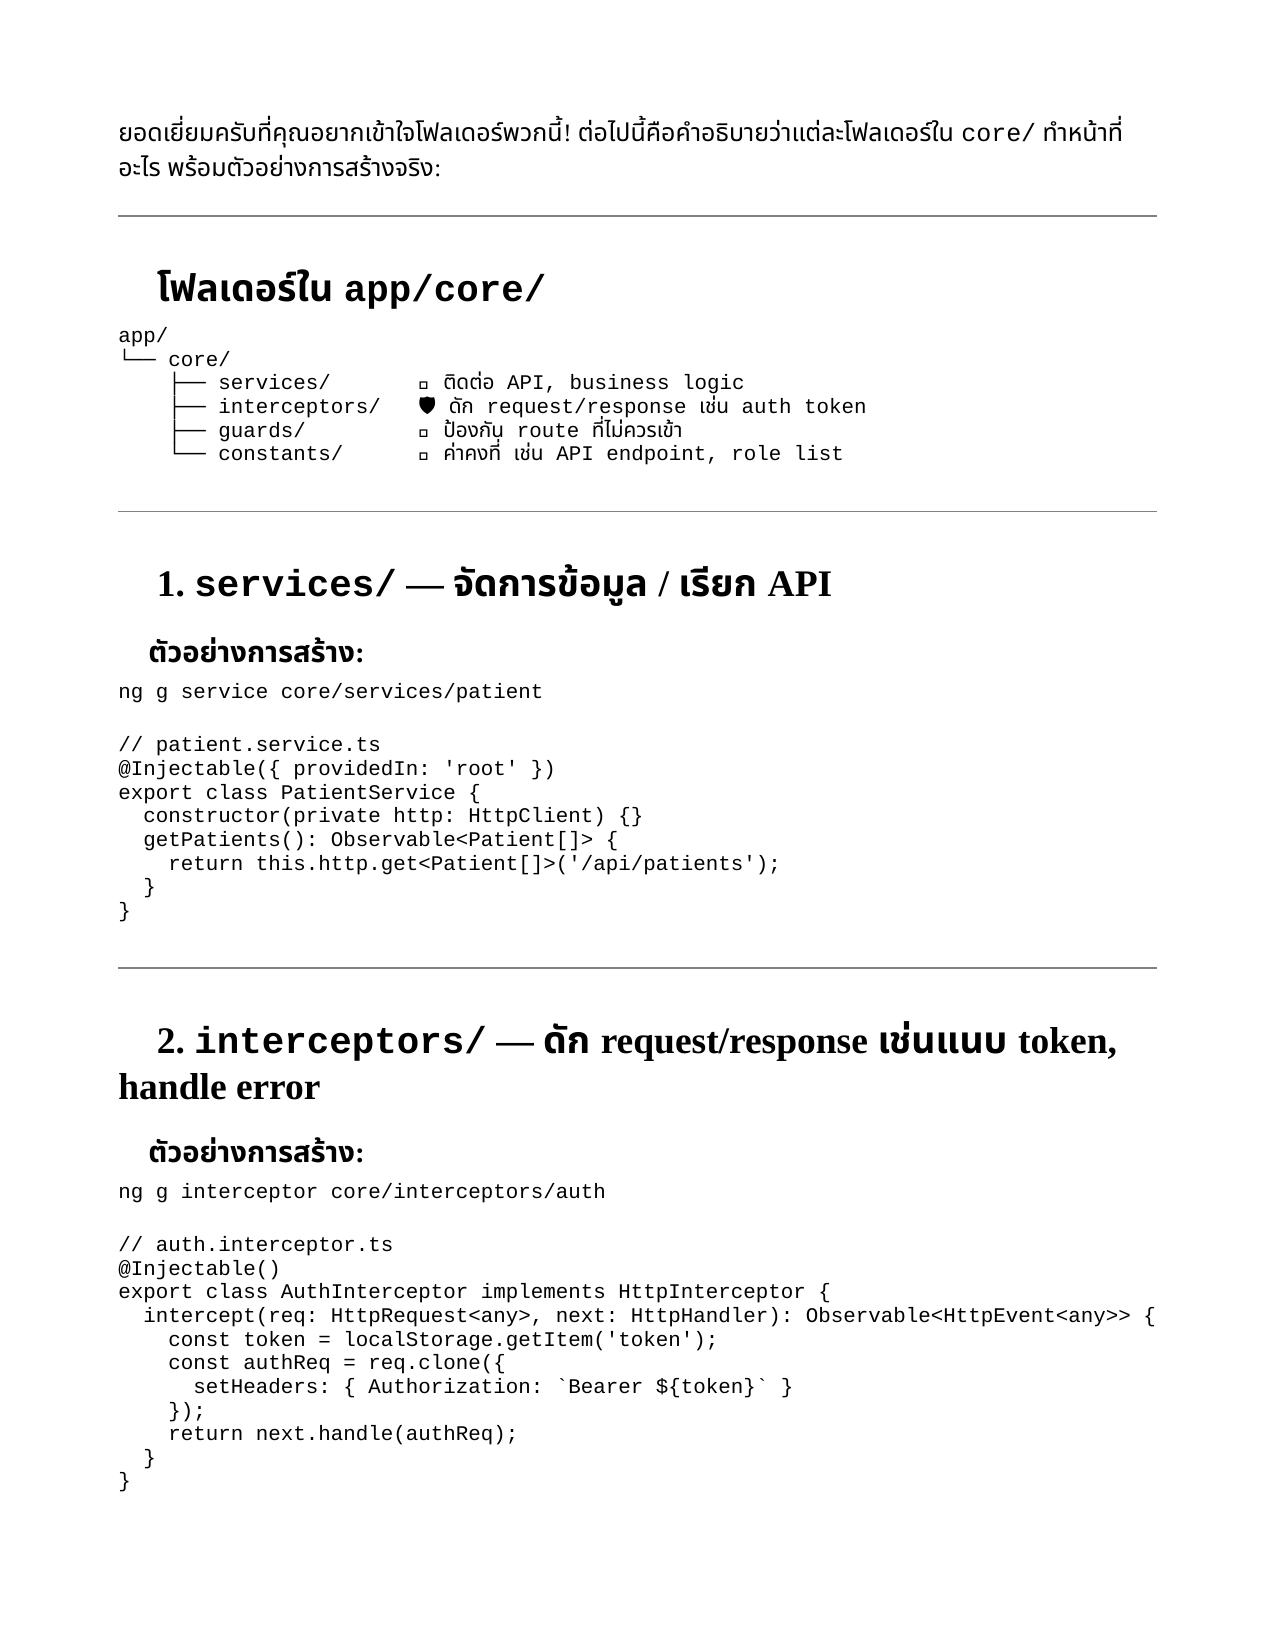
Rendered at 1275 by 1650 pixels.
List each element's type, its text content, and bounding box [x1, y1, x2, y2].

text app/ [118, 325, 1157, 349]
text return this.http.get<Patient[]>('/api/patients'); [118, 853, 1157, 876]
text const authReq = req.clone({ [118, 1352, 1157, 1376]
text // patient.service.ts [118, 734, 1157, 758]
subtitle 🔧 ตัวอย่างการสร้าง: [118, 635, 1157, 669]
text constructor(private http: HttpClient) {} [118, 805, 1157, 829]
text @Injectable({ providedIn: 'root' }) [118, 758, 1157, 782]
text getPatients(): Observable<Patient[]> { [118, 829, 1157, 853]
text intercept(req: HttpRequest<any>, next: HttpHandler): Observable<HttpEvent<any>> { [118, 1305, 1157, 1329]
text └── core/ [118, 349, 1157, 372]
text const token = localStorage.getItem('token'); [118, 1329, 1157, 1352]
subtitle 🔹 2. interceptors/ — ดัก request/response เช่นแนบ token, handle error [118, 1018, 1157, 1108]
text } [118, 1447, 1157, 1471]
text ยอดเยี่ยมครับที่คุณอยากเข้าใจโฟลเดอร์พวกนี้! ต่อไปนี้คือคำอธิบายว่าแต่ละโฟลเดอร์ใน core/ ทำหน้าที่อะไร พร้อมตัวอย่างการสร้างจริง: [118, 118, 1157, 182]
text return next.handle(authReq); [118, 1423, 1157, 1447]
subtitle 🔧 ตัวอย่างการสร้าง: [118, 1135, 1157, 1168]
text } [118, 900, 1157, 923]
text ng g interceptor core/interceptors/auth [118, 1181, 1157, 1204]
text @Injectable() [118, 1258, 1157, 1281]
text export class PatientService { [118, 782, 1157, 805]
text ├── interceptors/ 🛡️ ดัก request/response เช่น auth token [118, 396, 1157, 420]
text ├── guards/ 🚪 ป้องกัน route ที่ไม่ควรเข้า [118, 420, 174, 443]
text └── constants/ 🧭 ค่าคงที่ เช่น API endpoint, role list [118, 443, 1157, 467]
text } [118, 1471, 1157, 1494]
text ng g service core/services/patient [118, 681, 1157, 705]
text ├── guards/ 🚪 ป้องกัน route ที่ไม่ควรเข้า [175, 420, 1157, 443]
text }); [118, 1399, 1157, 1423]
text } [118, 876, 1157, 900]
subtitle 🔹 1. services/ — จัดการข้อมูล / เรียก API [118, 562, 1157, 608]
text ├── services/ 🔁 ติดต่อ API, business logic [118, 372, 1157, 396]
text setHeaders: { Authorization: `Bearer ${token}` } [118, 1376, 1157, 1399]
text export class AuthInterceptor implements HttpInterceptor { [118, 1281, 1157, 1305]
text // auth.interceptor.ts [118, 1234, 1157, 1258]
subtitle 🧱 โฟลเดอร์ใน app/core/ [118, 266, 1157, 313]
